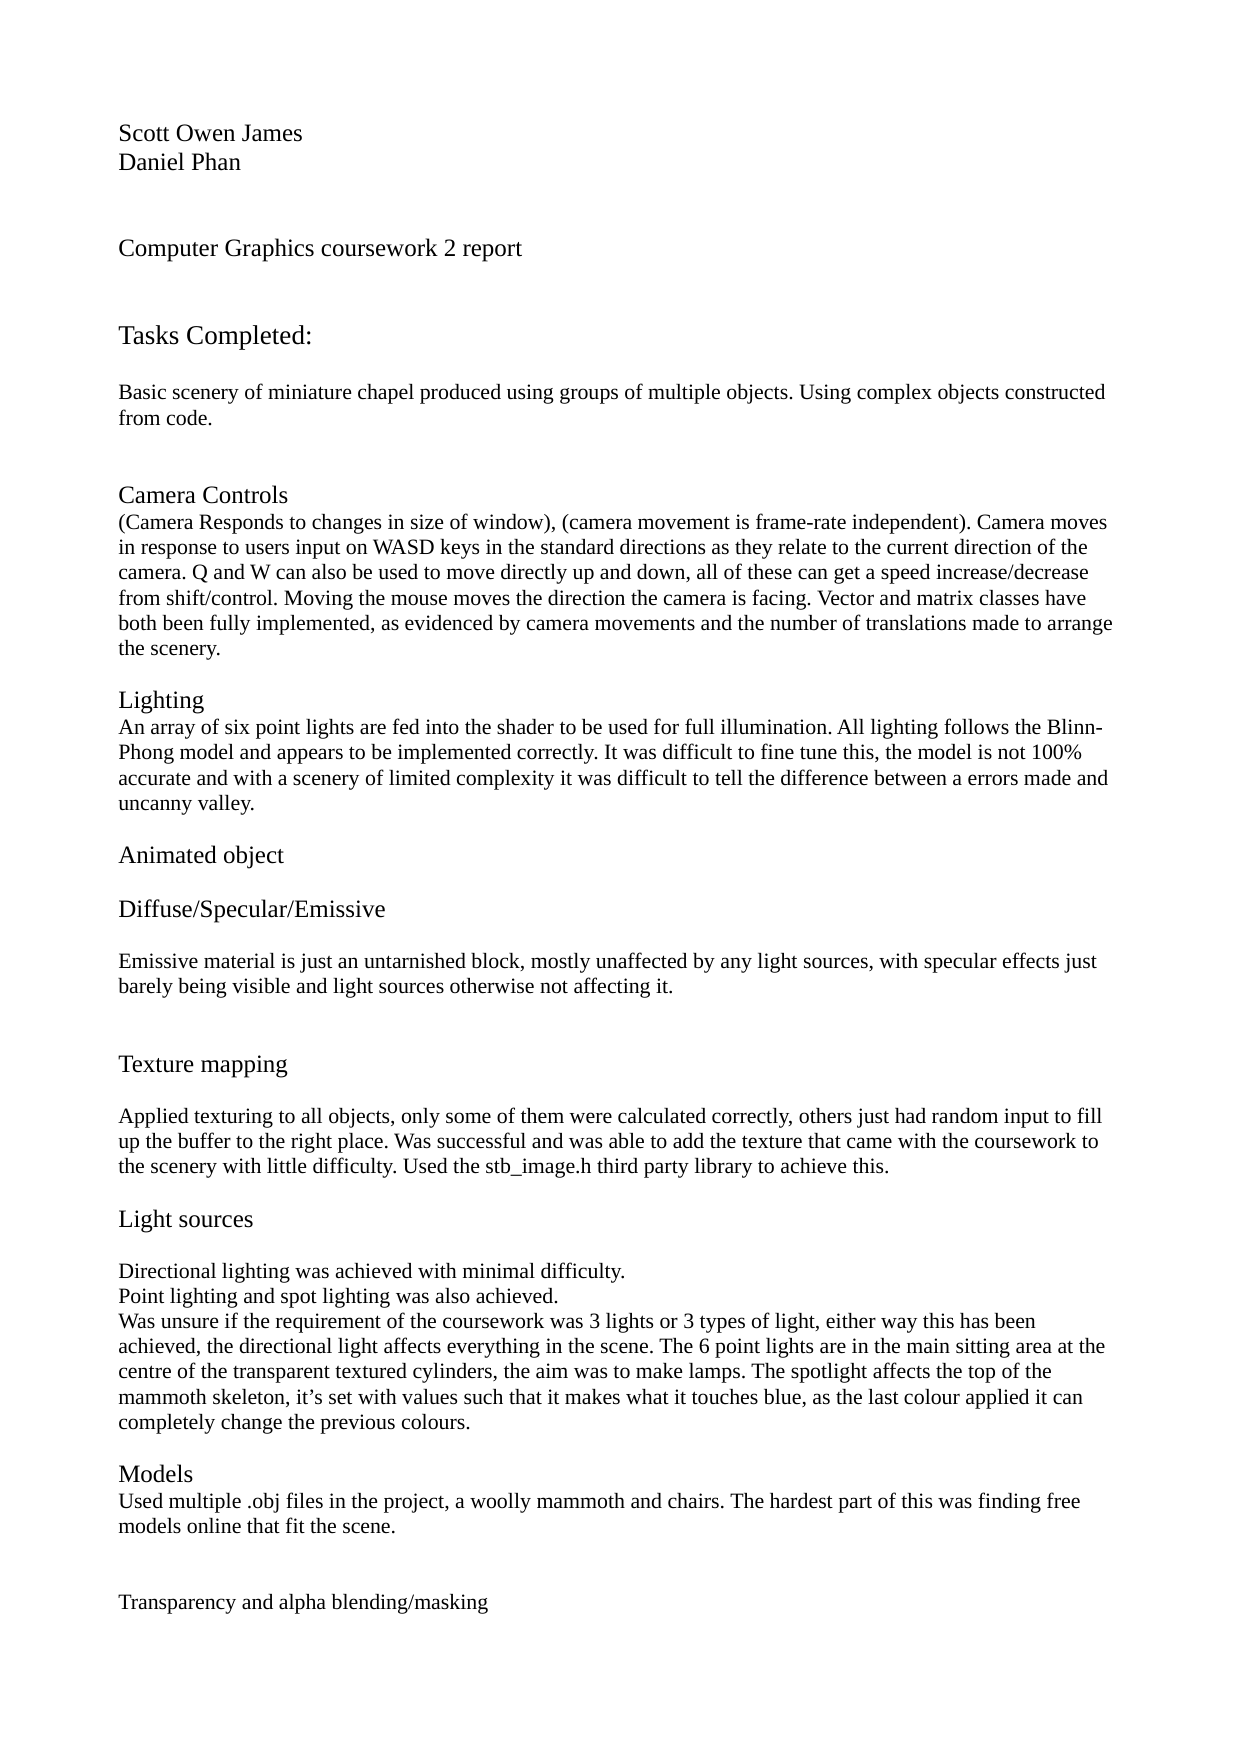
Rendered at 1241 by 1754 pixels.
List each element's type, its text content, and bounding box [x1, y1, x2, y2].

text Emissive material is just an untarnished block, mostly unaffected by any light sources, with specular effects just barely being visible and light sources otherwise not affecting it. [118, 948, 1122, 998]
text Computer Graphics coursework 2 report [118, 233, 1122, 262]
text Point lighting and spot lighting was also achieved. [118, 1283, 1122, 1308]
text Lighting [118, 685, 1122, 714]
text (Camera Responds to changes in size of window), (camera movement is frame-rate independent). Camera moves in response to users input on WASD keys in the standard directions as they relate to the current direction of the camera. Q and W can also be used to move directly up and down, all of these can get a speed increase/decrease from shift/control. Moving the mouse moves the direction the camera is facing. Vector and matrix classes have both been fully implemented, as evidenced by camera movements and the number of translations made to arrange the scenery. [118, 509, 1122, 660]
text Tasks Completed: [118, 319, 1122, 351]
text Basic scenery of miniature chapel produced using groups of multiple objects. Using complex objects constructed from code. [118, 379, 1122, 430]
text Diffuse/Specular/Emissive [118, 894, 1122, 923]
text Camera Controls [118, 480, 1122, 509]
text Light sources [118, 1204, 1122, 1232]
text Directional lighting was achieved with minimal difficulty. [118, 1258, 1122, 1283]
text Models [118, 1459, 1122, 1488]
text Transparency and alpha blending/masking [118, 1589, 1122, 1614]
text Applied texturing to all objects, only some of them were calculated correctly, others just had random input to fill up the buffer to the right place. Was successful and was able to add the texture that came with the coursework to the scenery with little difficulty. Used the stb_image.h third party library to achieve this. [118, 1103, 1122, 1178]
text Was unsure if the requirement of the coursework was 3 lights or 3 types of light, either way this has been achieved, the directional light affects everything in the scene. The 6 point lights are in the main sitting area at the centre of the transparent textured cylinders, the aim was to make lamps. The spotlight affects the top of the mammoth skeleton, it’s set with values such that it makes what it touches blue, as the last colour applied it can completely change the previous colours. [118, 1308, 1122, 1434]
text An array of six point lights are fed into the shader to be used for full illumination. All lighting follows the Blinn-Phong model and appears to be implemented correctly. It was difficult to fine tune this, the model is not 100% accurate and with a scenery of limited complexity it was difficult to tell the difference between a errors made and uncanny valley. [118, 714, 1122, 815]
text Daniel Phan [118, 147, 1122, 176]
text Animated object [118, 840, 1122, 869]
text Used multiple .obj files in the project, a woolly mammoth and chairs. The hardest part of this was finding free models online that fit the scene. [118, 1488, 1122, 1538]
text Scott Owen James [118, 118, 1122, 147]
text Texture mapping [118, 1049, 1122, 1078]
